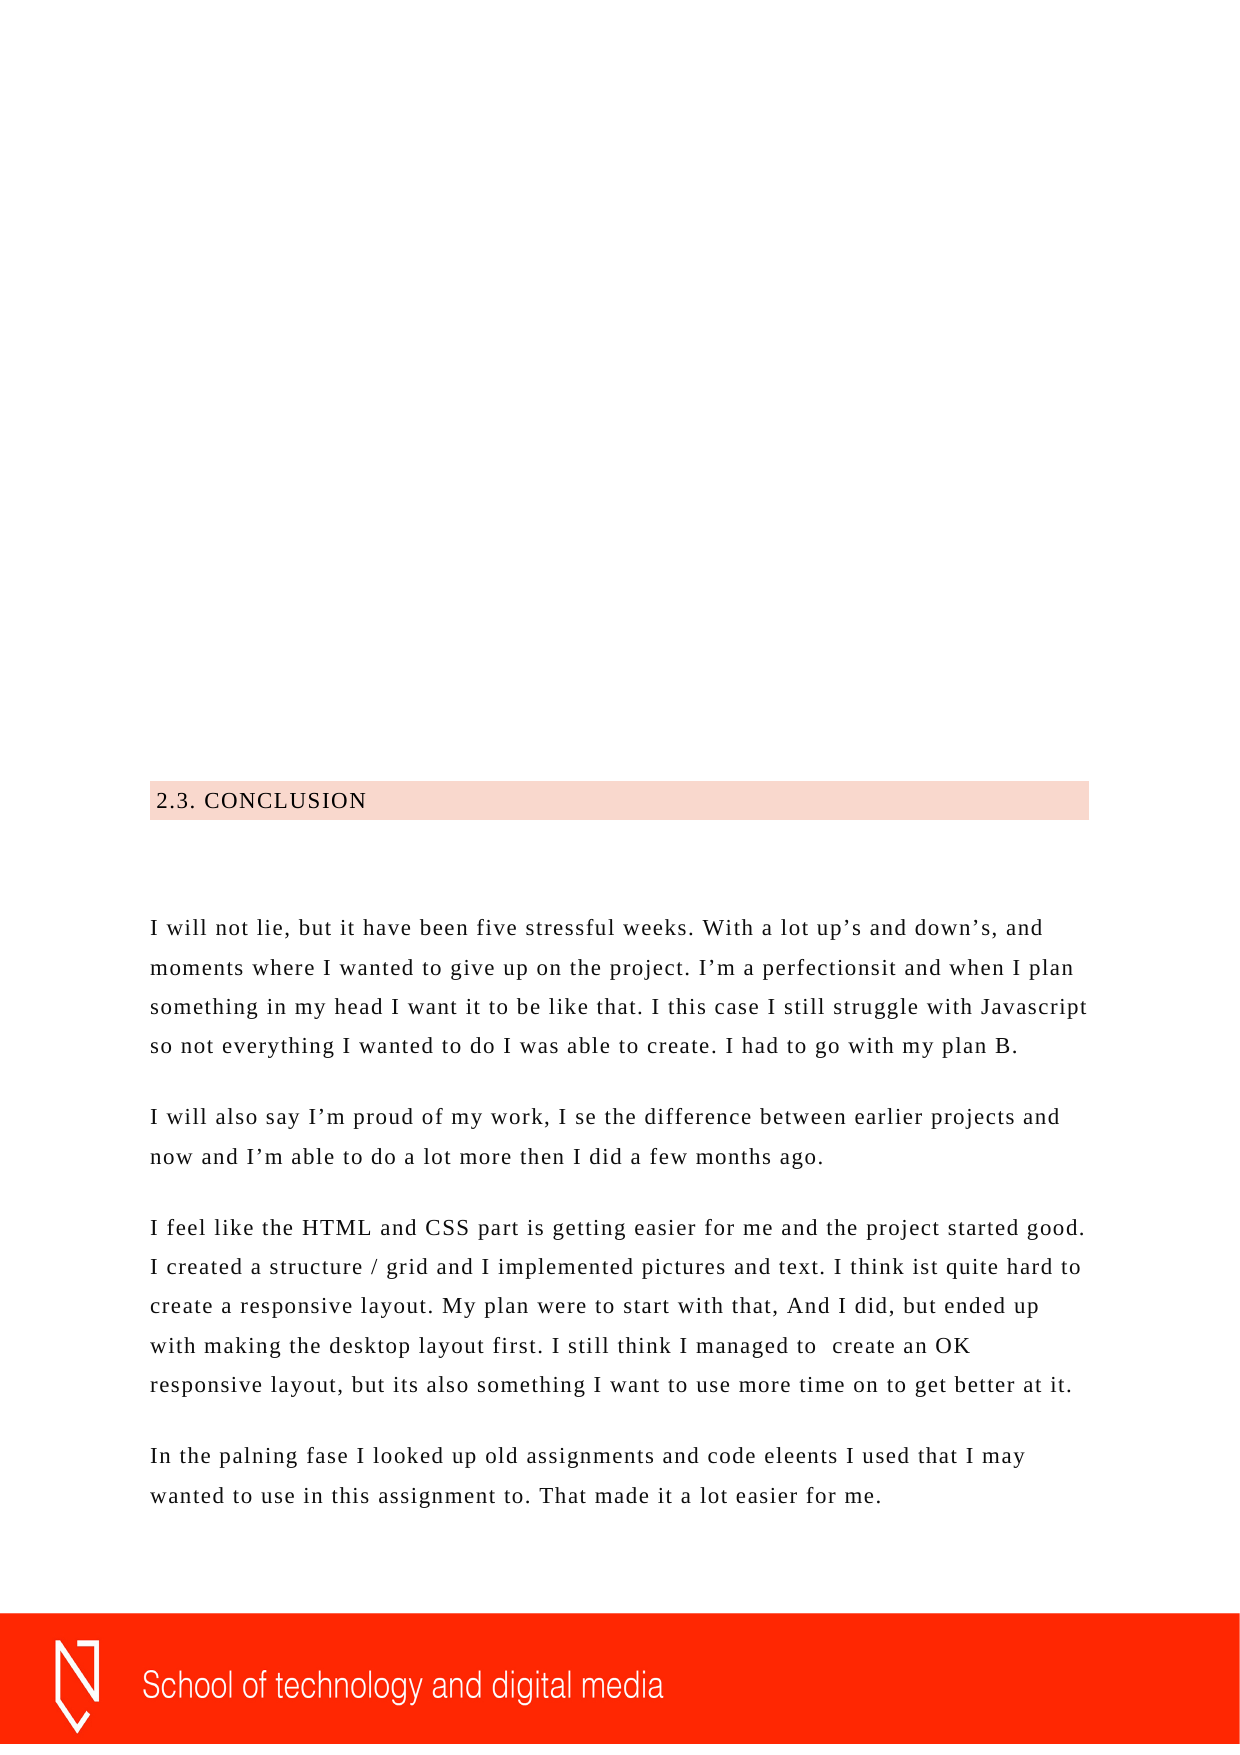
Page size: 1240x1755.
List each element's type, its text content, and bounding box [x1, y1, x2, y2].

text I feel like the HTML and CSS part is getting easier for me and the project started good. I created a structure / grid and I implemented pictures and text. I think ist quite hard to create a responsive layout. My plan were to start with that, And I did, but ended up with making the desktop layout first. I still think I managed to create an OK responsive layout, but its also something I want to use more time on to get better at it. [150, 1213, 1089, 1398]
subtitle 2.3. Conclusion [156, 787, 1083, 814]
text I will not lie, but it have been five stressful weeks. With a lot up’s and down’s, and moments where I wanted to give up on the project. I’m a perfectionsit and when I plan something in my head I want it to be like that. I this case I still struggle with Javascript so not everything I wanted to do I was able to create. I had to go with my plan B. [150, 914, 1089, 1059]
text I will also say I’m proud of my work, I se the difference between earlier projects and now and I’m able to do a lot more then I did a few months ago. [150, 1103, 1089, 1169]
text In the palning fase I looked up old assignments and code eleents I used that I may wanted to use in this assignment to. That made it a lot easier for me. [150, 1442, 1089, 1508]
